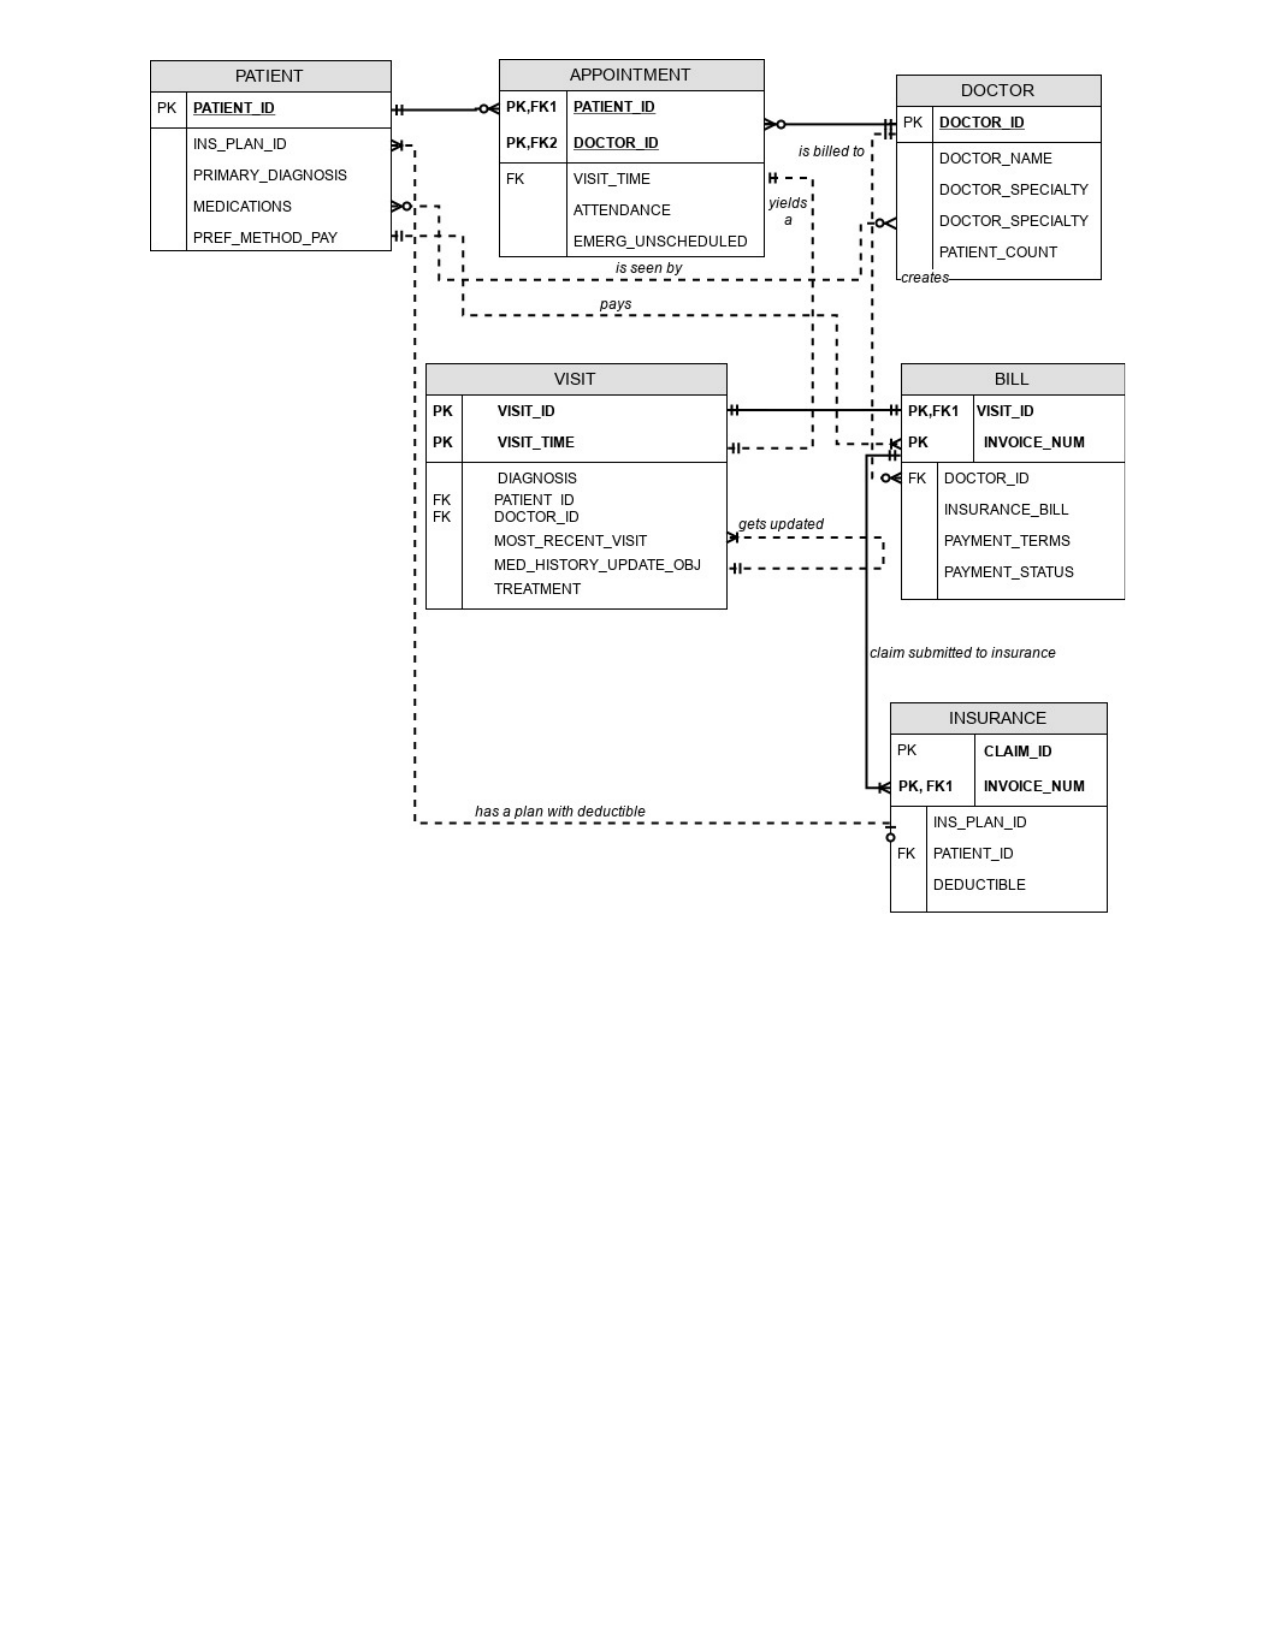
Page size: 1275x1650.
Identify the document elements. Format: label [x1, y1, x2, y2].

picture [150, 59, 1125, 914]
